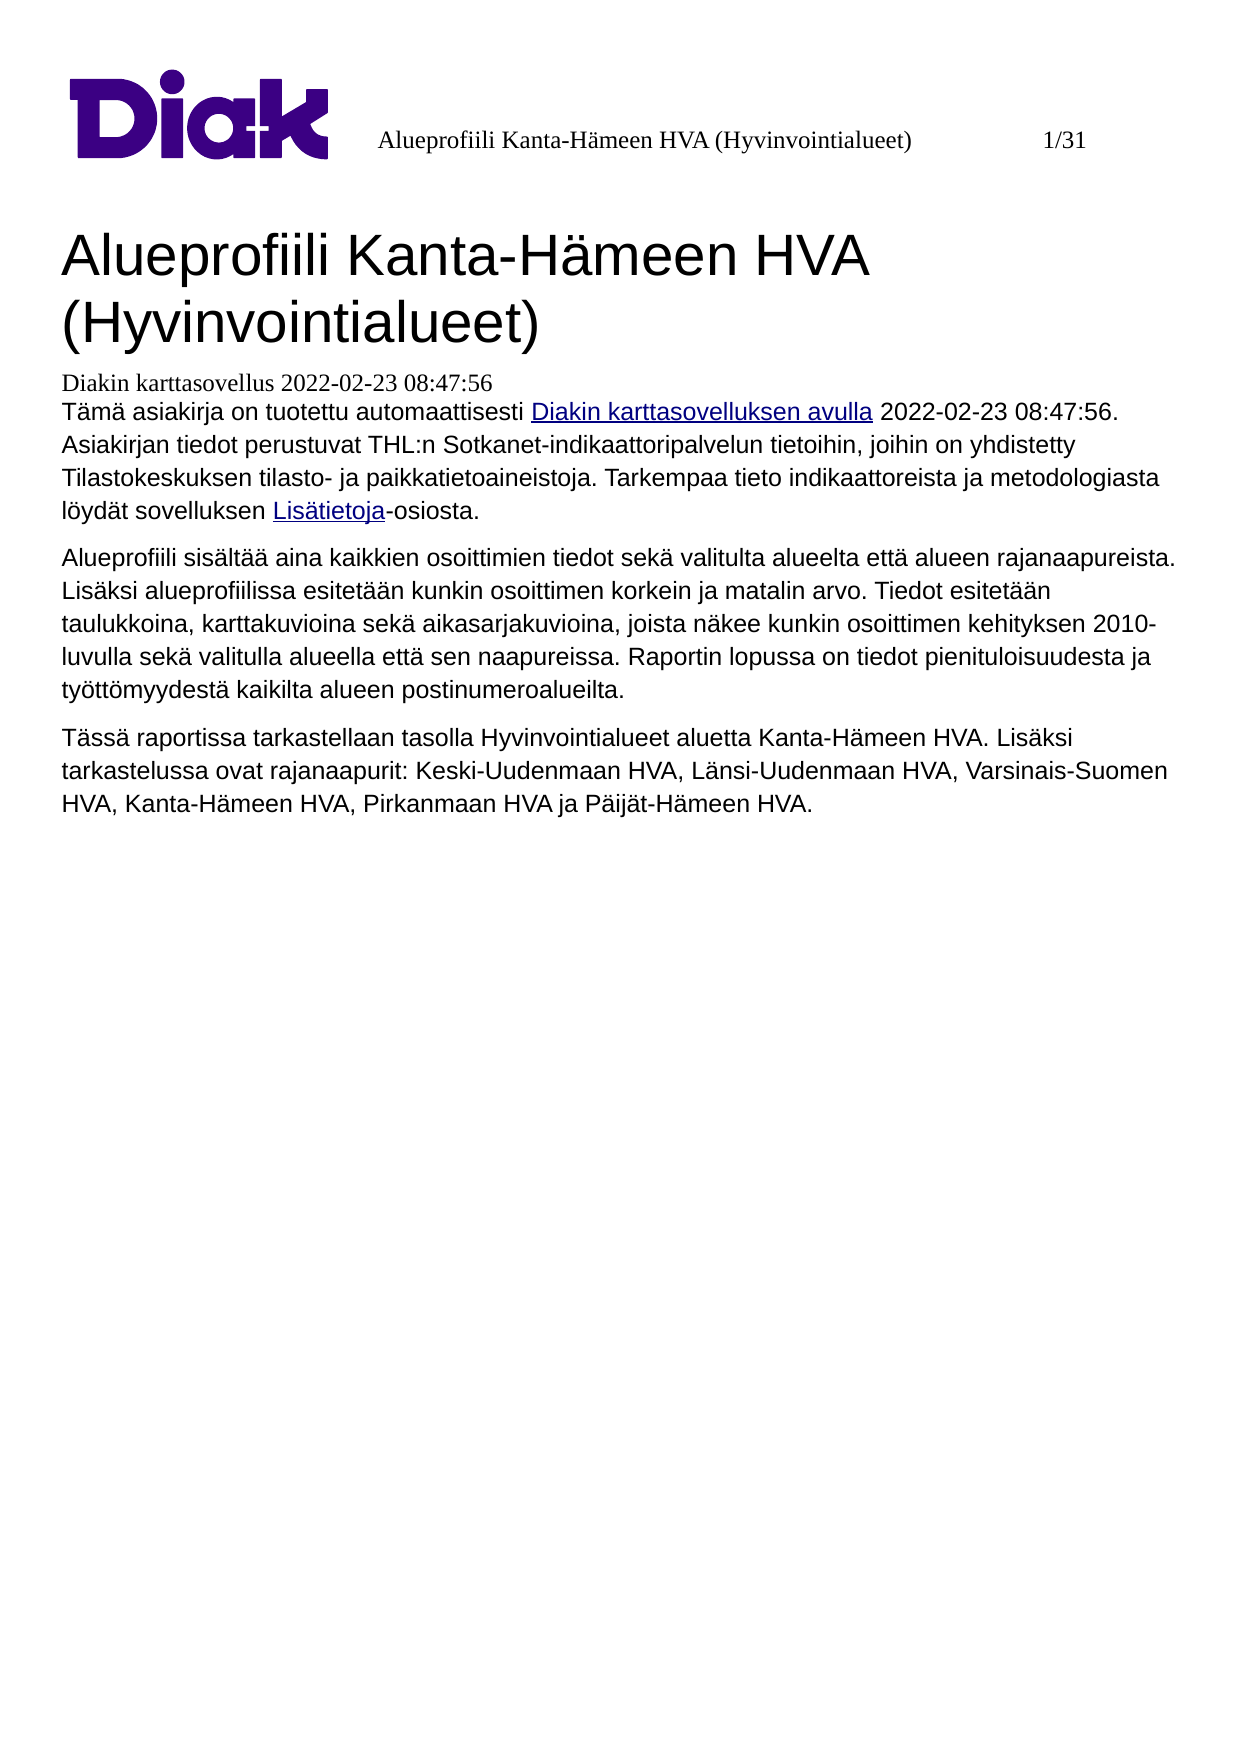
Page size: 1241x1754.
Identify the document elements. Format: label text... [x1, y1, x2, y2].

text Diakin karttasovellus 2022-02-23 08:47:56 [61, 368, 1179, 397]
text Tämä asiakirja on tuotettu automaattisesti Diakin karttasovelluksen avulla 2022-02-23 08:47:56. Asiakirjan tiedot perustuvat THL:n Sotkanet-indikaattoripalvelun tietoihin, joihin on yhdistetty Tilastokeskuksen tilasto- ja paikkatietoaineistoja. Tarkempaa tieto indikaattoreista ja metodologiasta löydät sovelluksen Lisätietoja-osiosta. [61, 397, 1179, 524]
text Alueprofiili sisältää aina kaikkien osoittimien tiedot sekä valitulta alueelta että alueen rajanaapureista. Lisäksi alueprofiilissa esitetään kunkin osoittimen korkein ja matalin arvo. Tiedot esitetään taulukkoina, karttakuvioina sekä aikasarjakuvioina, joista näkee kunkin osoittimen kehityksen 2010-luvulla sekä valitulla alueella että sen naapureissa. Raportin lopussa on tiedot pienituloisuudesta ja työttömyydestä kaikilta alueen postinumeroalueilta. [61, 543, 1179, 704]
text Tässä raportissa tarkastellaan tasolla Hyvinvointialueet aluetta Kanta-Hämeen HVA. Lisäksi tarkastelussa ovat rajanaapurit: Keski-Uudenmaan HVA, Länsi-Uudenmaan HVA, Varsinais-Suomen HVA, Kanta-Hämeen HVA, Pirkanmaan HVA ja Päijät-Hämeen HVA. [61, 723, 1179, 818]
title Alueprofiili Kanta-Hämeen HVA (Hyvinvointialueet) [61, 221, 1179, 355]
